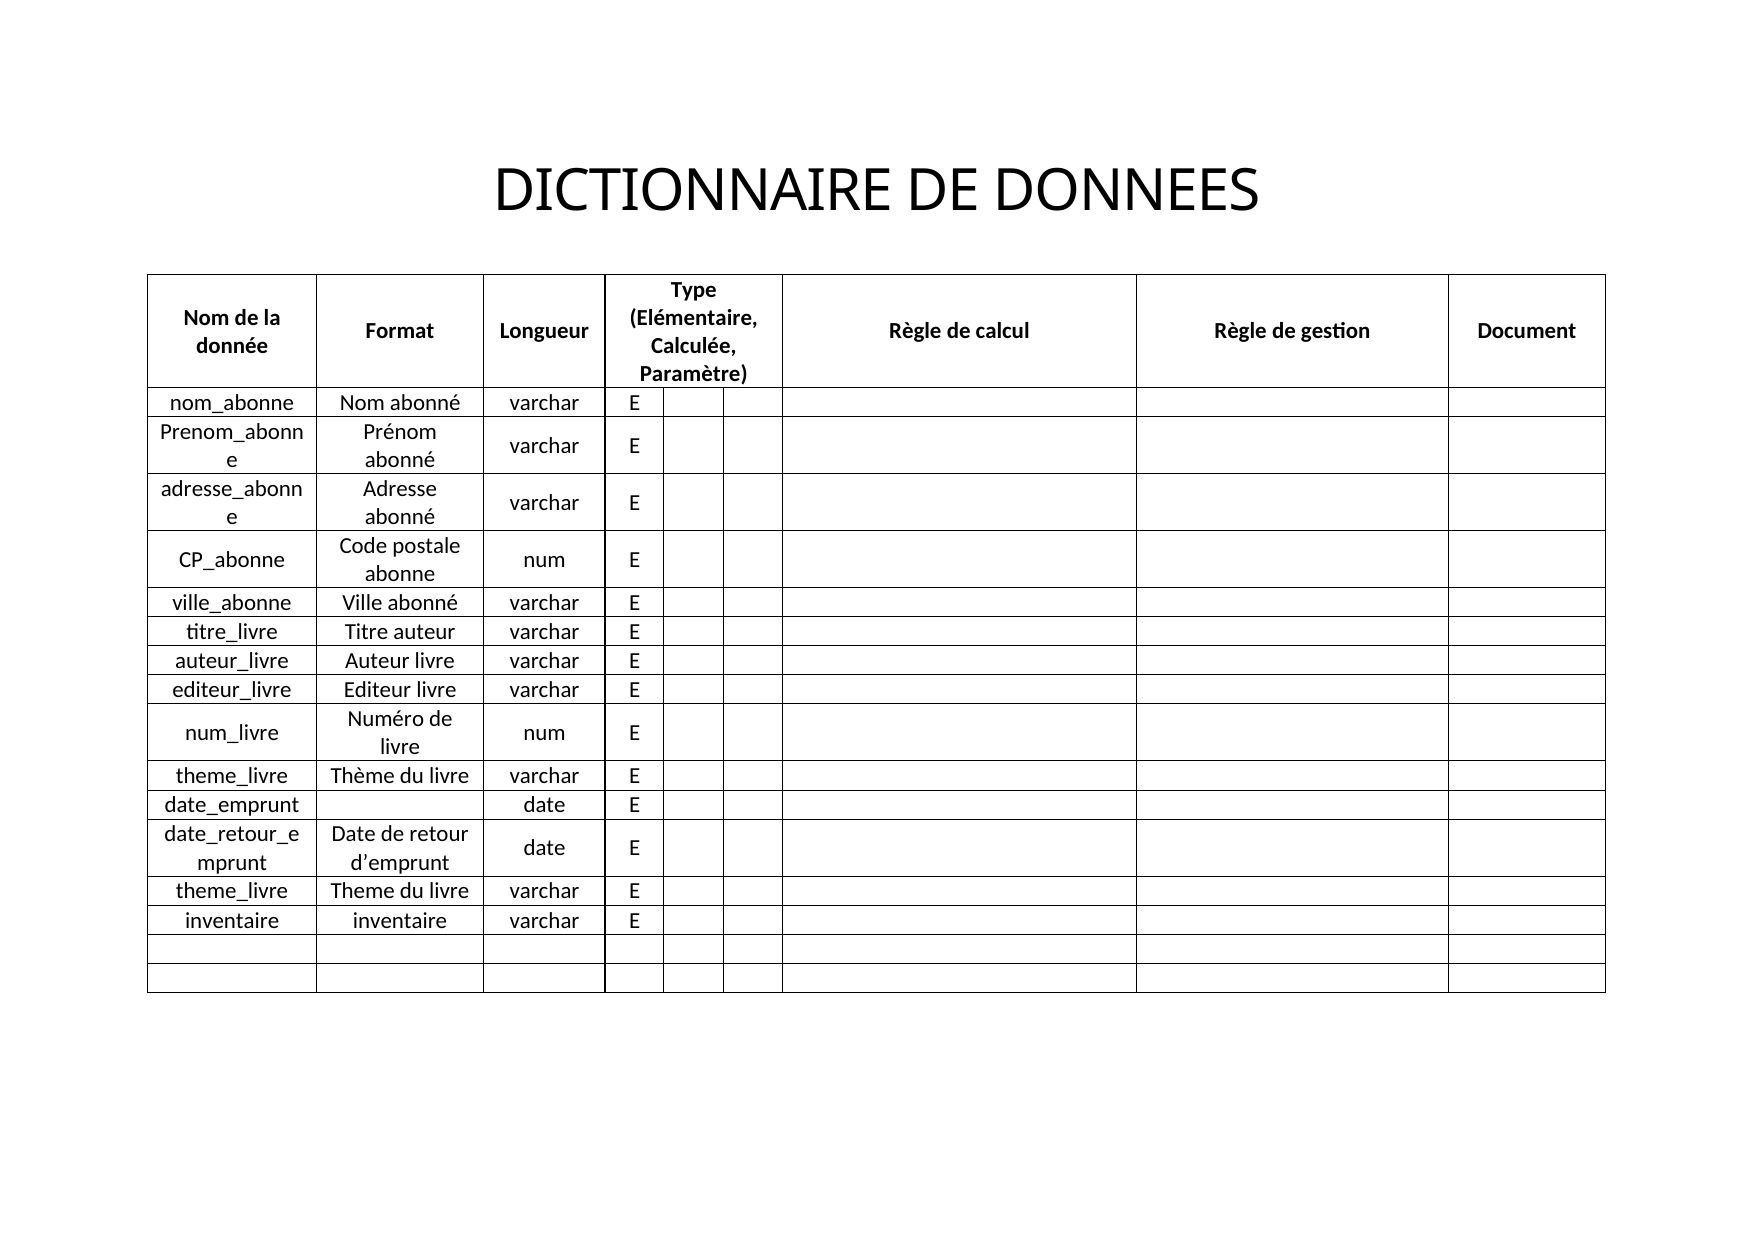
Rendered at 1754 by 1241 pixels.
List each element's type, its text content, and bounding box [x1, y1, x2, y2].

table_cell varchar [484, 417, 604, 473]
table_cell Auteur livre [317, 646, 483, 674]
table_cell [783, 761, 1136, 789]
table_cell [664, 531, 723, 587]
table_cell [148, 964, 316, 992]
table_cell [724, 617, 782, 645]
table_cell [724, 761, 782, 789]
table_cell [484, 964, 604, 992]
table_cell [1449, 877, 1605, 905]
table_cell [664, 646, 723, 674]
table_cell [664, 417, 723, 473]
table_cell Theme du livre [317, 877, 483, 905]
table_cell [148, 935, 316, 963]
table_header Règle de gestion [1137, 275, 1448, 387]
table_cell [1449, 588, 1605, 616]
table_header Format [317, 275, 483, 387]
table_cell varchar [484, 588, 604, 616]
table_cell varchar [484, 617, 604, 645]
table_cell Prénom abonné [317, 417, 483, 473]
table_cell CP_abonne [148, 531, 316, 587]
table_cell E [606, 761, 663, 789]
table_cell [724, 388, 782, 416]
table_cell varchar [484, 906, 604, 934]
table_cell [783, 906, 1136, 934]
table_cell [1137, 761, 1448, 789]
table_cell [724, 964, 782, 992]
table_cell [1449, 675, 1605, 703]
table_cell [724, 646, 782, 674]
table_cell [1137, 474, 1448, 530]
table_cell [1137, 388, 1448, 416]
table_cell [724, 675, 782, 703]
table_cell [317, 935, 483, 963]
table_cell inventaire [148, 906, 316, 934]
table_cell varchar [484, 474, 604, 530]
table_cell Prenom_abonne [148, 417, 316, 473]
table_cell [724, 935, 782, 963]
table_cell [1137, 704, 1448, 760]
table_cell [1137, 964, 1448, 992]
table_cell [1137, 877, 1448, 905]
table_header Document [1449, 275, 1605, 387]
table_cell [1137, 617, 1448, 645]
table_cell [664, 906, 723, 934]
table_cell E [606, 474, 663, 530]
table_cell varchar [484, 675, 604, 703]
table_cell ville_abonne [148, 588, 316, 616]
table_cell Titre auteur [317, 617, 483, 645]
table_cell [783, 646, 1136, 674]
table_cell Ville abonné [317, 588, 483, 616]
table_cell varchar [484, 388, 604, 416]
table_cell [664, 964, 723, 992]
table_cell [1449, 646, 1605, 674]
table_cell [783, 877, 1136, 905]
table_cell [783, 704, 1136, 760]
table_cell [1137, 646, 1448, 674]
table_cell [1449, 964, 1605, 992]
table_cell [664, 675, 723, 703]
table_cell varchar [484, 646, 604, 674]
table_cell date_emprunt [148, 791, 316, 818]
table_cell [724, 906, 782, 934]
table_cell [1449, 474, 1605, 530]
table_cell [724, 791, 782, 818]
table_cell date [484, 791, 604, 818]
table_cell [664, 588, 723, 616]
table_cell [664, 877, 723, 905]
table_cell [1449, 531, 1605, 587]
table_cell [1449, 417, 1605, 473]
table_cell [724, 877, 782, 905]
table_cell varchar [484, 761, 604, 789]
table_cell [724, 704, 782, 760]
table_cell [664, 617, 723, 645]
table_cell Date de retour d’emprunt [317, 820, 483, 876]
table_cell [1449, 935, 1605, 963]
table_cell [724, 820, 782, 876]
table_header Type (Elémentaire, Calculée, Paramètre) [606, 275, 782, 387]
table_cell varchar [484, 877, 604, 905]
table_cell [783, 820, 1136, 876]
table_cell E [606, 617, 663, 645]
table_cell [783, 417, 1136, 473]
table_cell titre_livre [148, 617, 316, 645]
table_cell [664, 761, 723, 789]
table_cell [664, 791, 723, 818]
table_cell [783, 474, 1136, 530]
table_cell num_livre [148, 704, 316, 760]
table_cell [1137, 820, 1448, 876]
table_cell theme_livre [148, 877, 316, 905]
table_cell [1137, 791, 1448, 818]
table_cell [606, 935, 663, 963]
table_header Longueur [484, 275, 604, 387]
table_cell auteur_livre [148, 646, 316, 674]
table_cell [317, 964, 483, 992]
table_cell [1449, 791, 1605, 818]
table_cell [1449, 820, 1605, 876]
table_cell [1137, 531, 1448, 587]
table_cell num [484, 704, 604, 760]
table_cell [783, 935, 1136, 963]
table_cell Thème du livre [317, 761, 483, 789]
table_cell [1137, 675, 1448, 703]
table_cell E [606, 906, 663, 934]
table_cell [664, 474, 723, 530]
table_cell E [606, 820, 663, 876]
table_cell [783, 617, 1136, 645]
table_cell [783, 964, 1136, 992]
table_cell E [606, 646, 663, 674]
table_cell E [606, 877, 663, 905]
table_cell [1449, 906, 1605, 934]
table_cell Numéro de livre [317, 704, 483, 760]
table_cell editeur_livre [148, 675, 316, 703]
table_cell nom_abonne [148, 388, 316, 416]
table_cell E [606, 531, 663, 587]
table_cell [664, 935, 723, 963]
table_cell [1137, 906, 1448, 934]
table_cell num [484, 531, 604, 587]
table_cell date [484, 820, 604, 876]
table_cell [484, 935, 604, 963]
table_cell date_retour_emprunt [148, 820, 316, 876]
table_cell adresse_abonne [148, 474, 316, 530]
subtitle DICTIONNAIRE DE DONNEES [148, 148, 1606, 227]
table_header Règle de calcul [783, 275, 1136, 387]
table_cell inventaire [317, 906, 483, 934]
table_cell [1137, 417, 1448, 473]
table_cell E [606, 588, 663, 616]
table_cell [783, 388, 1136, 416]
table_cell [1449, 388, 1605, 416]
table_cell [1449, 704, 1605, 760]
table_cell [1137, 588, 1448, 616]
table_cell Code postale abonne [317, 531, 483, 587]
table_header Nom de la donnée [148, 275, 316, 387]
table_cell [724, 417, 782, 473]
table_cell [724, 474, 782, 530]
table_cell [664, 820, 723, 876]
table_cell [724, 531, 782, 587]
table_cell [606, 964, 663, 992]
table_cell Nom abonné [317, 388, 483, 416]
table_cell [783, 531, 1136, 587]
table_cell E [606, 417, 663, 473]
table_cell theme_livre [148, 761, 316, 789]
table_cell [664, 704, 723, 760]
table_cell E [606, 388, 663, 416]
table_cell [724, 588, 782, 616]
table_cell [664, 388, 723, 416]
table_cell [1137, 935, 1448, 963]
table_cell E [606, 791, 663, 818]
table_cell E [606, 675, 663, 703]
table_cell [783, 588, 1136, 616]
table_cell [317, 791, 483, 818]
table_cell Adresse abonné [317, 474, 483, 530]
table_cell [1449, 761, 1605, 789]
table_cell [783, 675, 1136, 703]
table_cell [1449, 617, 1605, 645]
table_cell Editeur livre [317, 675, 483, 703]
table_cell E [606, 704, 663, 760]
table_cell [783, 791, 1136, 818]
